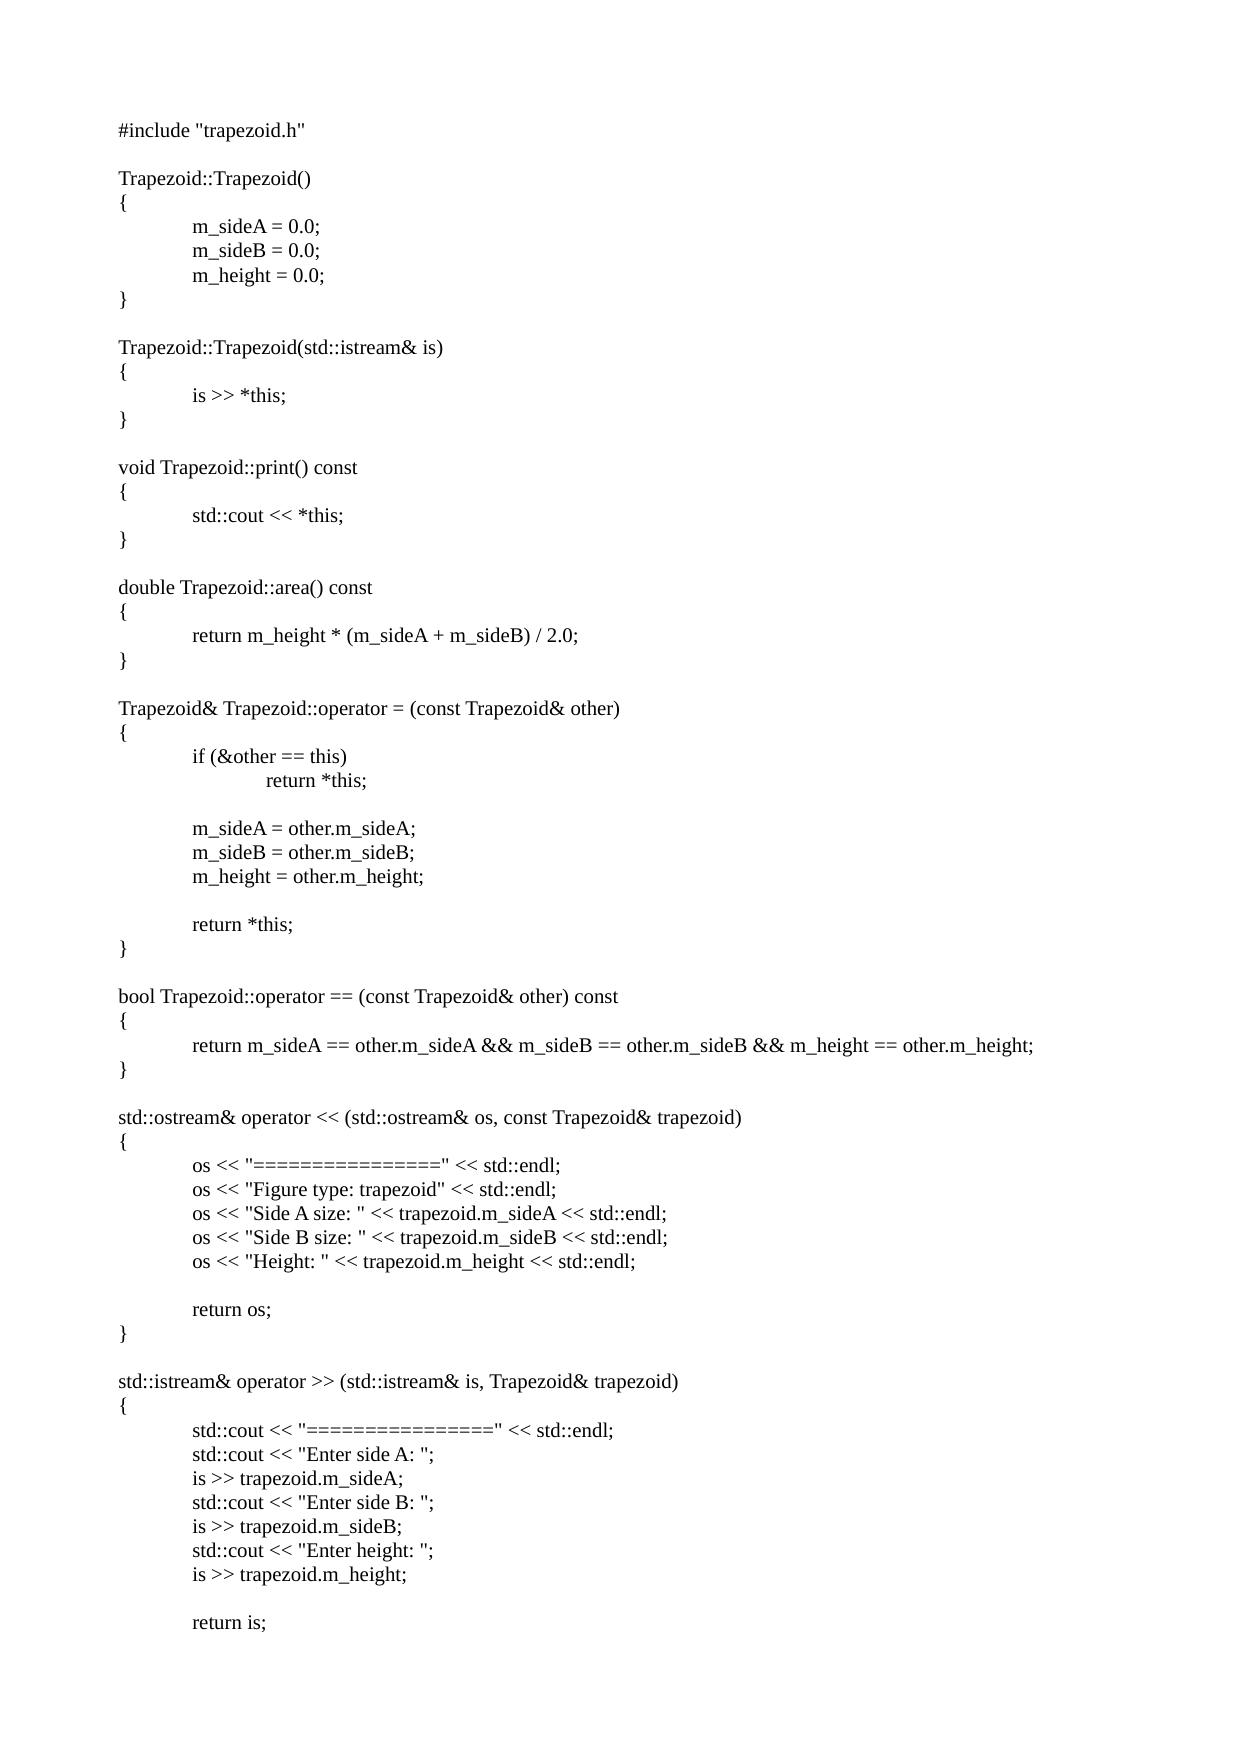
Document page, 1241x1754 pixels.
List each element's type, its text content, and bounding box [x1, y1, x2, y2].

list { [118, 479, 1122, 503]
list std::cout << "Enter height: "; [118, 1538, 1122, 1562]
list bool Trapezoid::operator == (const Trapezoid& other) const [118, 984, 1122, 1008]
list m_sideA = 0.0; [118, 214, 1122, 238]
list is >> trapezoid.m_sideB; [118, 1514, 1122, 1538]
list { [118, 1008, 1122, 1032]
list } [118, 407, 1122, 431]
list std::ostream& operator << (std::ostream& os, const Trapezoid& trapezoid) [118, 1105, 1122, 1129]
list { [118, 1129, 1122, 1153]
list } [118, 936, 1122, 960]
list } [118, 527, 1122, 551]
list { [118, 359, 1122, 383]
list void Trapezoid::print() const [118, 455, 1122, 479]
list std::istream& operator >> (std::istream& is, Trapezoid& trapezoid) [118, 1369, 1122, 1393]
list } [118, 647, 1122, 672]
list { [118, 190, 1122, 214]
list Trapezoid::Trapezoid(std::istream& is) [118, 335, 1122, 359]
list Trapezoid& Trapezoid::operator = (const Trapezoid& other) [118, 696, 1122, 720]
list m_sideA = other.m_sideA; [118, 816, 1122, 840]
list { [118, 720, 1122, 744]
list } [118, 1057, 1122, 1081]
list return os; [118, 1297, 1122, 1321]
list m_height = 0.0; [118, 262, 1122, 287]
list #include "trapezoid.h" [118, 118, 1122, 142]
list m_sideB = other.m_sideB; [118, 840, 1122, 864]
list return *this; [118, 912, 1122, 936]
list m_height = other.m_height; [118, 864, 1122, 888]
list std::cout << "================" << std::endl; [118, 1417, 1122, 1442]
list std::cout << *this; [118, 503, 1122, 527]
list return m_sideA == other.m_sideA && m_sideB == other.m_sideB && m_height == other.m_height; [118, 1032, 1122, 1057]
list os << "Side A size: " << trapezoid.m_sideA << std::endl; [118, 1201, 1122, 1225]
list { [118, 599, 1122, 623]
list { [118, 1393, 1122, 1417]
list return is; [118, 1610, 1122, 1634]
list is >> trapezoid.m_sideA; [118, 1466, 1122, 1490]
list os << "Side B size: " << trapezoid.m_sideB << std::endl; [118, 1225, 1122, 1249]
list os << "================" << std::endl; [118, 1153, 1122, 1177]
list return m_height * (m_sideA + m_sideB) / 2.0; [118, 623, 1122, 647]
list is >> trapezoid.m_height; [118, 1562, 1122, 1586]
list double Trapezoid::area() const [118, 575, 1122, 599]
list std::cout << "Enter side B: "; [118, 1490, 1122, 1514]
list if (&other == this) [118, 744, 1122, 768]
list m_sideB = 0.0; [118, 238, 1122, 262]
list std::cout << "Enter side A: "; [118, 1442, 1122, 1466]
list Trapezoid::Trapezoid() [118, 166, 1122, 190]
list } [118, 287, 1122, 311]
list os << "Figure type: trapezoid" << std::endl; [118, 1177, 1122, 1201]
list is >> *this; [118, 383, 1122, 407]
list } [118, 1321, 1122, 1345]
list return *this; [118, 768, 1122, 792]
list os << "Height: " << trapezoid.m_height << std::endl; [118, 1249, 1122, 1273]
